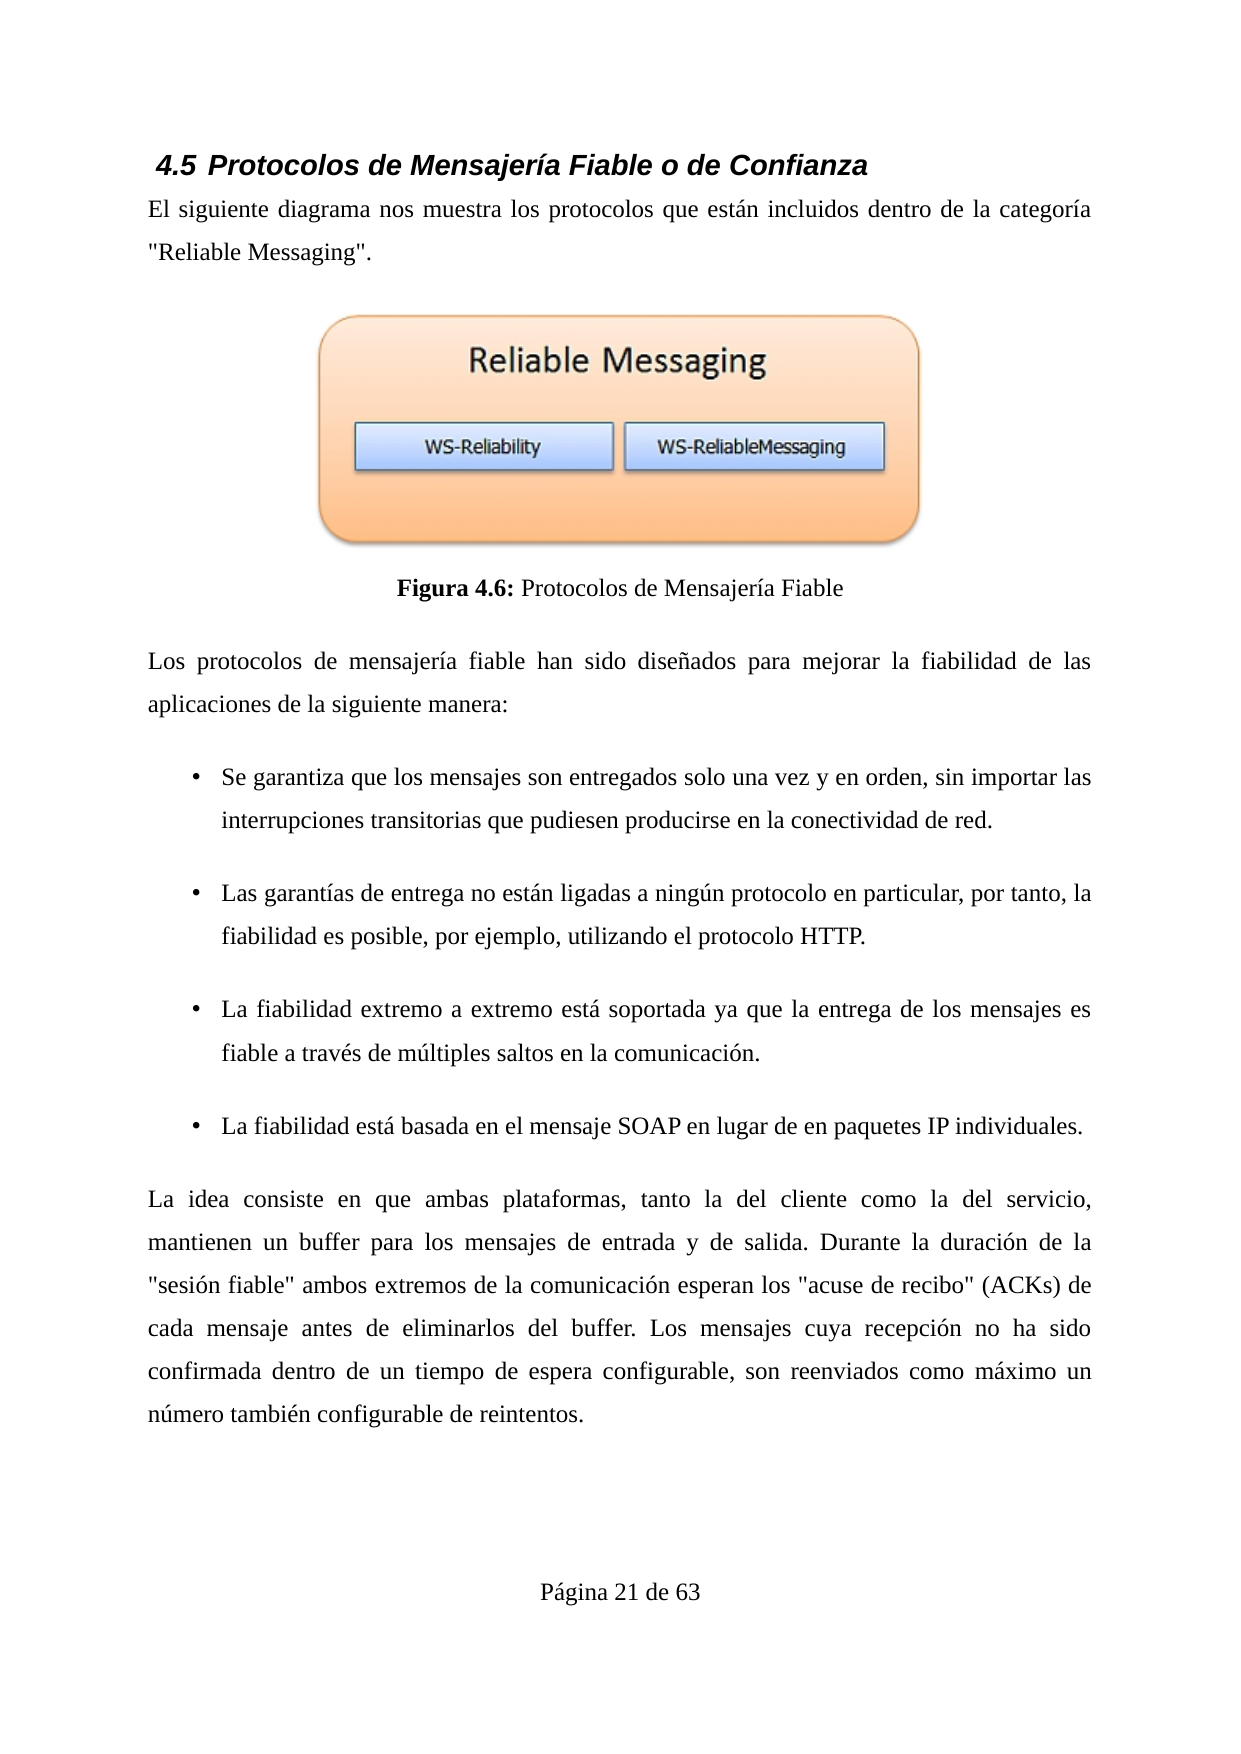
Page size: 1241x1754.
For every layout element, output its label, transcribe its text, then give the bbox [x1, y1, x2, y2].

text Figura 4.6: Protocolos de Mensajería Fiable [148, 310, 1093, 601]
list Se garantiza que los mensajes son entregados solo una vez y en orden, sin importar las interrupciones transitorias que pudiesen producirse en la conectividad de red. [192, 762, 1093, 834]
picture [311, 310, 929, 559]
text El siguiente diagrama nos muestra los protocolos que están incluidos dentro de la categoría "Reliable Messaging". [148, 194, 1093, 266]
text La idea consiste en que ambas plataformas, tanto la del cliente como la del servicio, mantienen un buffer para los mensajes de entrada y de salida. Durante la duración de la "sesión fiable" ambos extremos de la comunicación esperan los "acuse de recibo" (ACKs) de cada mensaje antes de eliminarlos del buffer. Los mensajes cuya recepción no ha sido confirmada dentro de un tiempo de espera configurable, son reenviados como máximo un número también configurable de reintentos. [148, 1184, 1093, 1428]
list La fiabilidad está basada en el mensaje SOAP en lugar de en paquetes IP individuales. [192, 1111, 1093, 1139]
subtitle Protocolos de Mensajería Fiable o de Confianza [148, 148, 1093, 181]
text Los protocolos de mensajería fiable han sido diseñados para mejorar la fiabilidad de las aplicaciones de la siguiente manera: [148, 646, 1093, 718]
list Las garantías de entrega no están ligadas a ningún protocolo en particular, por tanto, la fiabilidad es posible, por ejemplo, utilizando el protocolo HTTP. [192, 878, 1093, 950]
list La fiabilidad extremo a extremo está soportada ya que la entrega de los mensajes es fiable a través de múltiples saltos en la comunicación. [192, 994, 1093, 1066]
